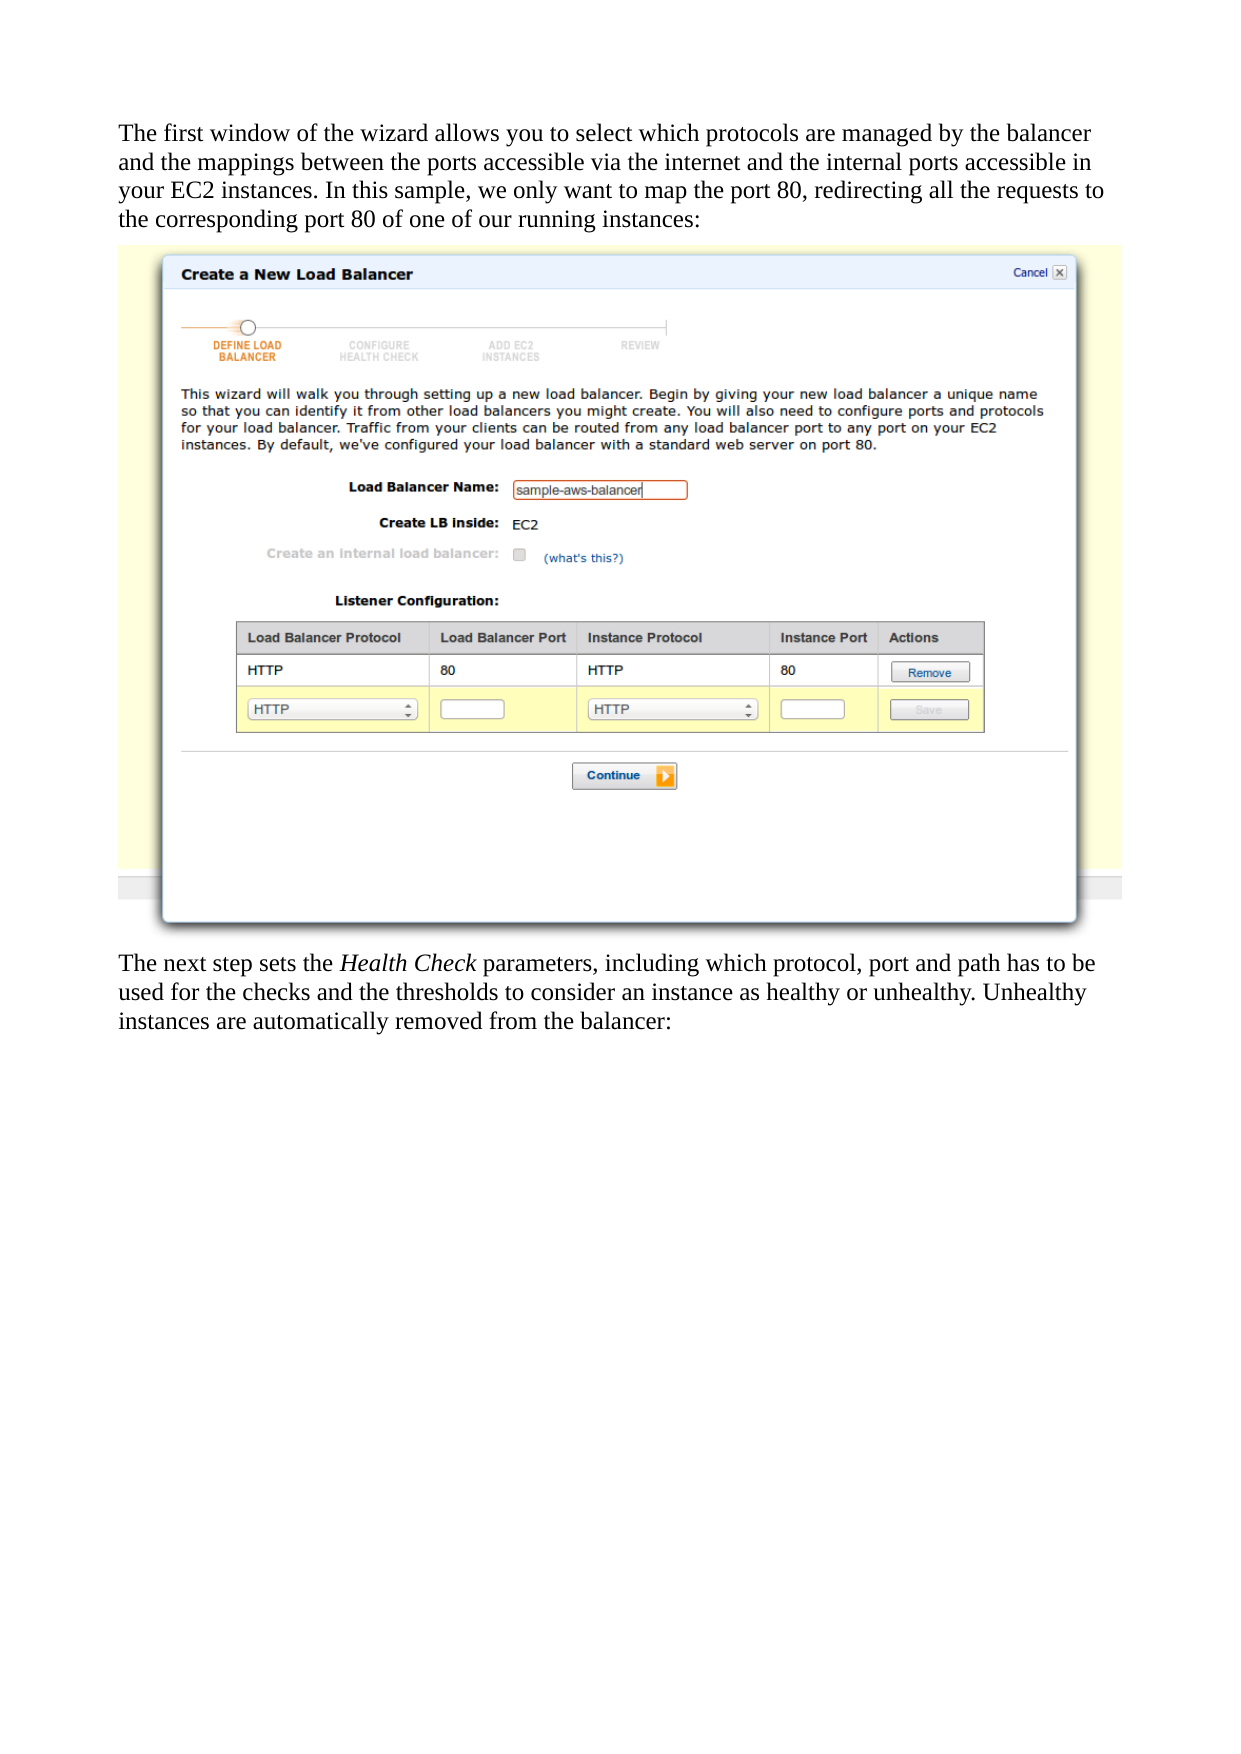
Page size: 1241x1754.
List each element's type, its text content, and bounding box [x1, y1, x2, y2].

text The next step sets the Health Check parameters, including which protocol, port and path has to be used for the checks and the thresholds to consider an instance as healthy or unhealthy. Unhealthy instances are automatically removed from the balancer: [118, 949, 1122, 1035]
text The first window of the wizard allows you to select which protocols are managed by the balancer and the mappings between the ports accessible via the internet and the internal ports accessible in your EC2 instances. In this sample, we only want to map the port 80, redirecting all the requests to the corresponding port 80 of one of our running instances: [118, 118, 1122, 233]
picture [118, 245, 1123, 949]
